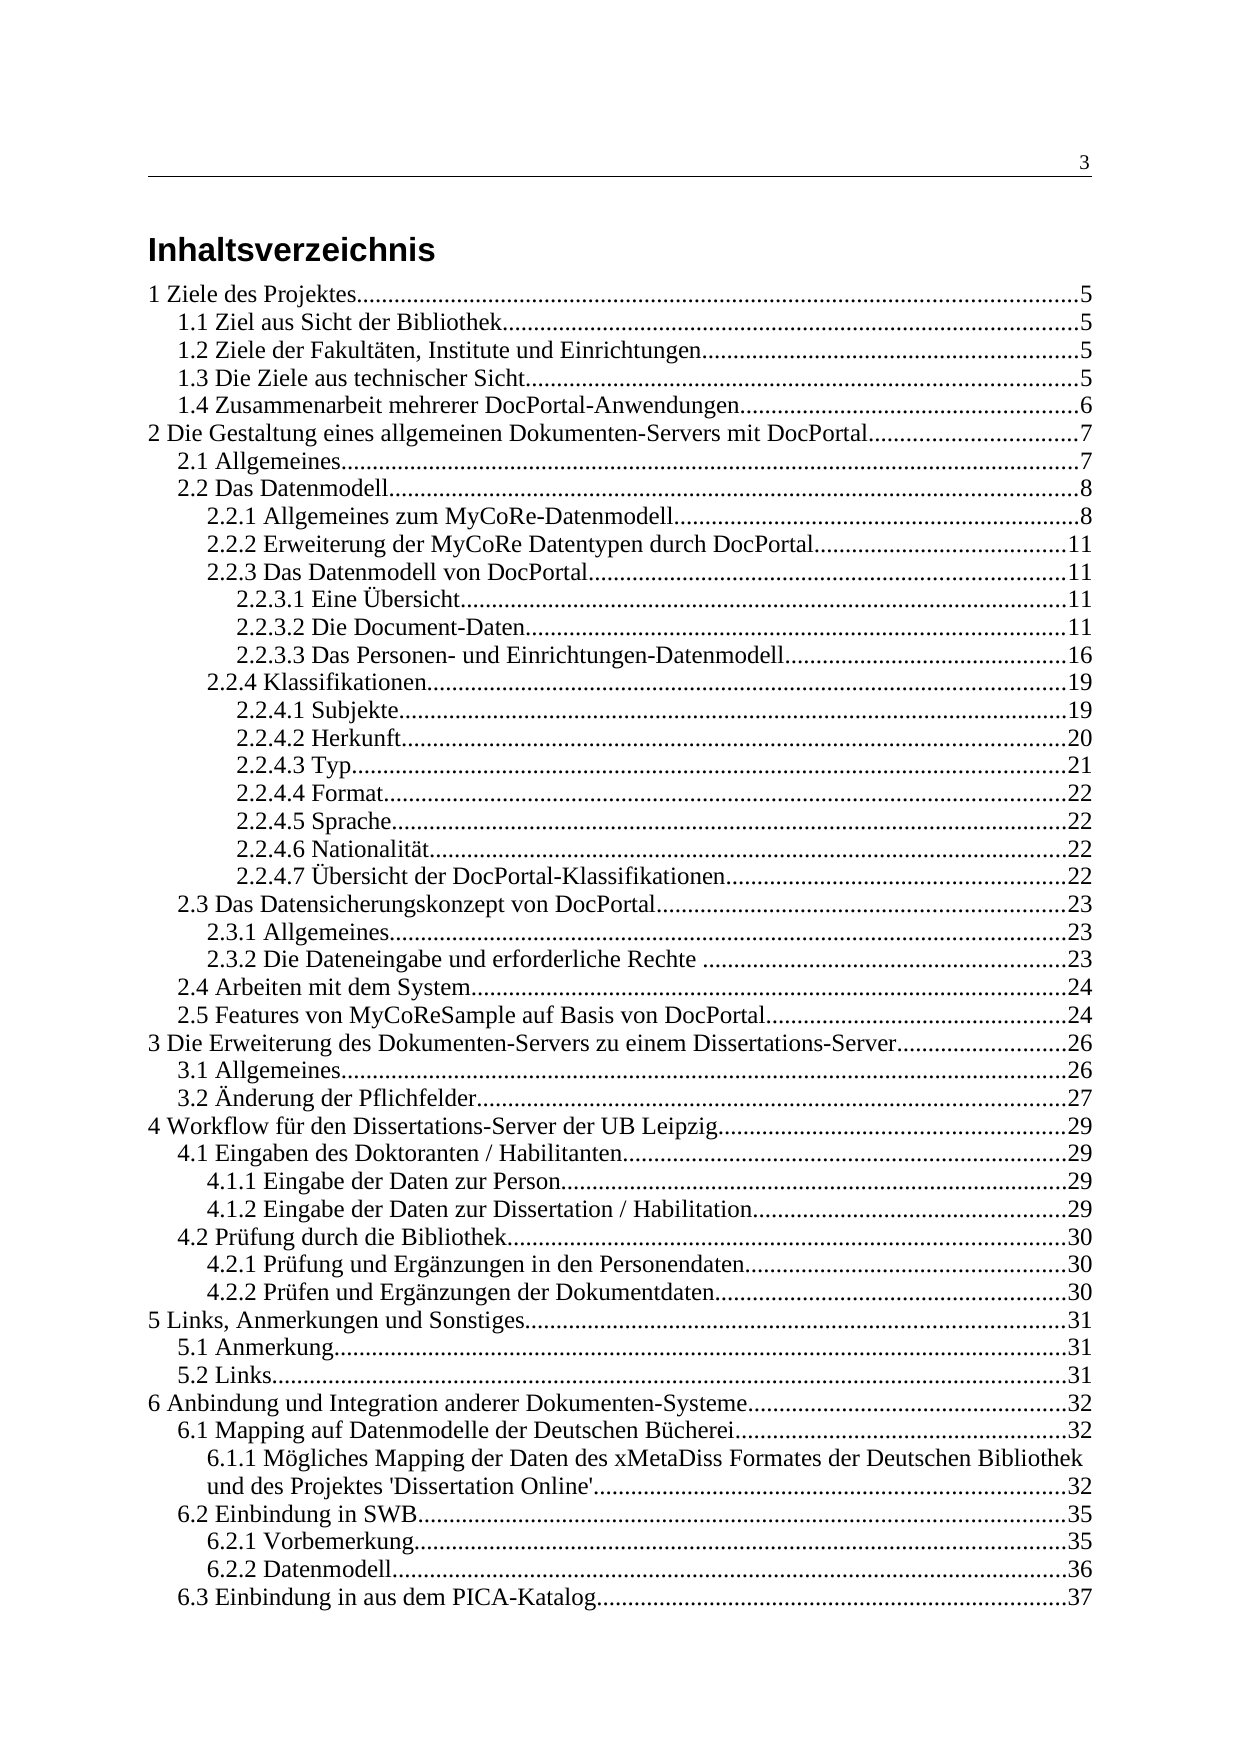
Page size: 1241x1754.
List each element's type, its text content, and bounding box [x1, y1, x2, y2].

text 2.2.4.2 Herkunft 20 [236, 724, 1092, 752]
text 4.2.1 Prüfung und Ergänzungen in den Personendaten 30 [207, 1250, 1092, 1278]
text 5 Links, Anmerkungen und Sonstiges 31 [148, 1306, 1092, 1333]
text 2.2 Das Datenmodell 8 [177, 474, 1092, 502]
text 1.1 Ziel aus Sicht der Bibliothek 5 [177, 308, 1092, 336]
text 4.2 Prüfung durch die Bibliothek 30 [177, 1223, 1092, 1250]
text 3.2 Änderung der Pflichfelder 27 [177, 1084, 1092, 1112]
text 2.2.3 Das Datenmodell von DocPortal 11 [207, 558, 1092, 585]
text 6.2 Einbindung in SWB 35 [177, 1500, 1092, 1527]
text 2.2.4.1 Subjekte 19 [236, 696, 1092, 724]
text 2.5 Features von MyCoReSample auf Basis von DocPortal 24 [177, 1001, 1092, 1029]
text 2.2.3.2 Die Document-Daten 11 [236, 613, 1092, 641]
text 2 Die Gestaltung eines allgemeinen Dokumenten-Servers mit DocPortal 7 [148, 419, 1092, 447]
text 5.2 Links 31 [177, 1361, 1092, 1389]
text 3 Die Erweiterung des Dokumenten-Servers zu einem Dissertations-Server 26 [148, 1029, 1092, 1056]
text 6.2.2 Datenmodell 36 [207, 1555, 1092, 1583]
text 4.1.2 Eingabe der Daten zur Dissertation / Habilitation 29 [207, 1195, 1092, 1223]
text 2.2.3.3 Das Personen- und Einrichtungen-Datenmodell 16 [236, 641, 1092, 668]
text 2.2.1 Allgemeines zum MyCoRe-Datenmodell 8 [207, 502, 1092, 530]
text 2.2.2 Erweiterung der MyCoRe Datentypen durch DocPortal 11 [207, 530, 1092, 558]
text 6.1 Mapping auf Datenmodelle der Deutschen Bücherei 32 [177, 1417, 1092, 1444]
text 4.2.2 Prüfen und Ergänzungen der Dokumentdaten 30 [207, 1278, 1092, 1306]
text 1.2 Ziele der Fakultäten, Institute und Einrichtungen 5 [177, 336, 1092, 364]
text 2.1 Allgemeines 7 [177, 447, 1092, 474]
text 6.1.1 Mögliches Mapping der Daten des xMetaDiss Formates der Deutschen Bibliothek und des Projektes 'Dissertation Online' 32 [207, 1444, 1092, 1500]
text 3.1 Allgemeines 26 [177, 1056, 1092, 1084]
text 1.4 Zusammenarbeit mehrerer DocPortal-Anwendungen 6 [177, 391, 1092, 419]
text 5.1 Anmerkung 31 [177, 1333, 1092, 1361]
text 2.2.4 Klassifikationen 19 [207, 668, 1092, 696]
text 6.3 Einbindung in aus dem PICA-Katalog 37 [177, 1583, 1092, 1611]
text 2.2.4.6 Nationalität 22 [236, 835, 1092, 862]
text 2.2.4.4 Format 22 [236, 779, 1092, 807]
text 6 Anbindung und Integration anderer Dokumenten-Systeme 32 [148, 1389, 1092, 1417]
text 2.3 Das Datensicherungskonzept von DocPortal 23 [177, 890, 1092, 918]
text 4.1 Eingaben des Doktoranten / Habilitanten 29 [177, 1139, 1092, 1167]
subtitle Inhaltsverzeichnis [148, 231, 1092, 268]
text 2.4 Arbeiten mit dem System 24 [177, 973, 1092, 1001]
text 2.2.4.5 Sprache 22 [236, 807, 1092, 835]
text 6.2.1 Vorbemerkung 35 [207, 1527, 1092, 1555]
text 1.3 Die Ziele aus technischer Sicht 5 [177, 364, 1092, 391]
text 2.2.4.3 Typ 21 [236, 752, 1092, 779]
text 4.1.1 Eingabe der Daten zur Person 29 [207, 1167, 1092, 1195]
text 2.2.3.1 Eine Übersicht 11 [236, 585, 1092, 613]
text 4 Workflow für den Dissertations-Server der UB Leipzig 29 [148, 1112, 1092, 1139]
text 2.3.1 Allgemeines 23 [207, 918, 1092, 946]
text 2.2.4.7 Übersicht der DocPortal-Klassifikationen 22 [236, 862, 1092, 890]
text 2.3.2 Die Dateneingabe und erforderliche Rechte 23 [207, 946, 1092, 973]
text 1 Ziele des Projektes 5 [148, 281, 1092, 308]
